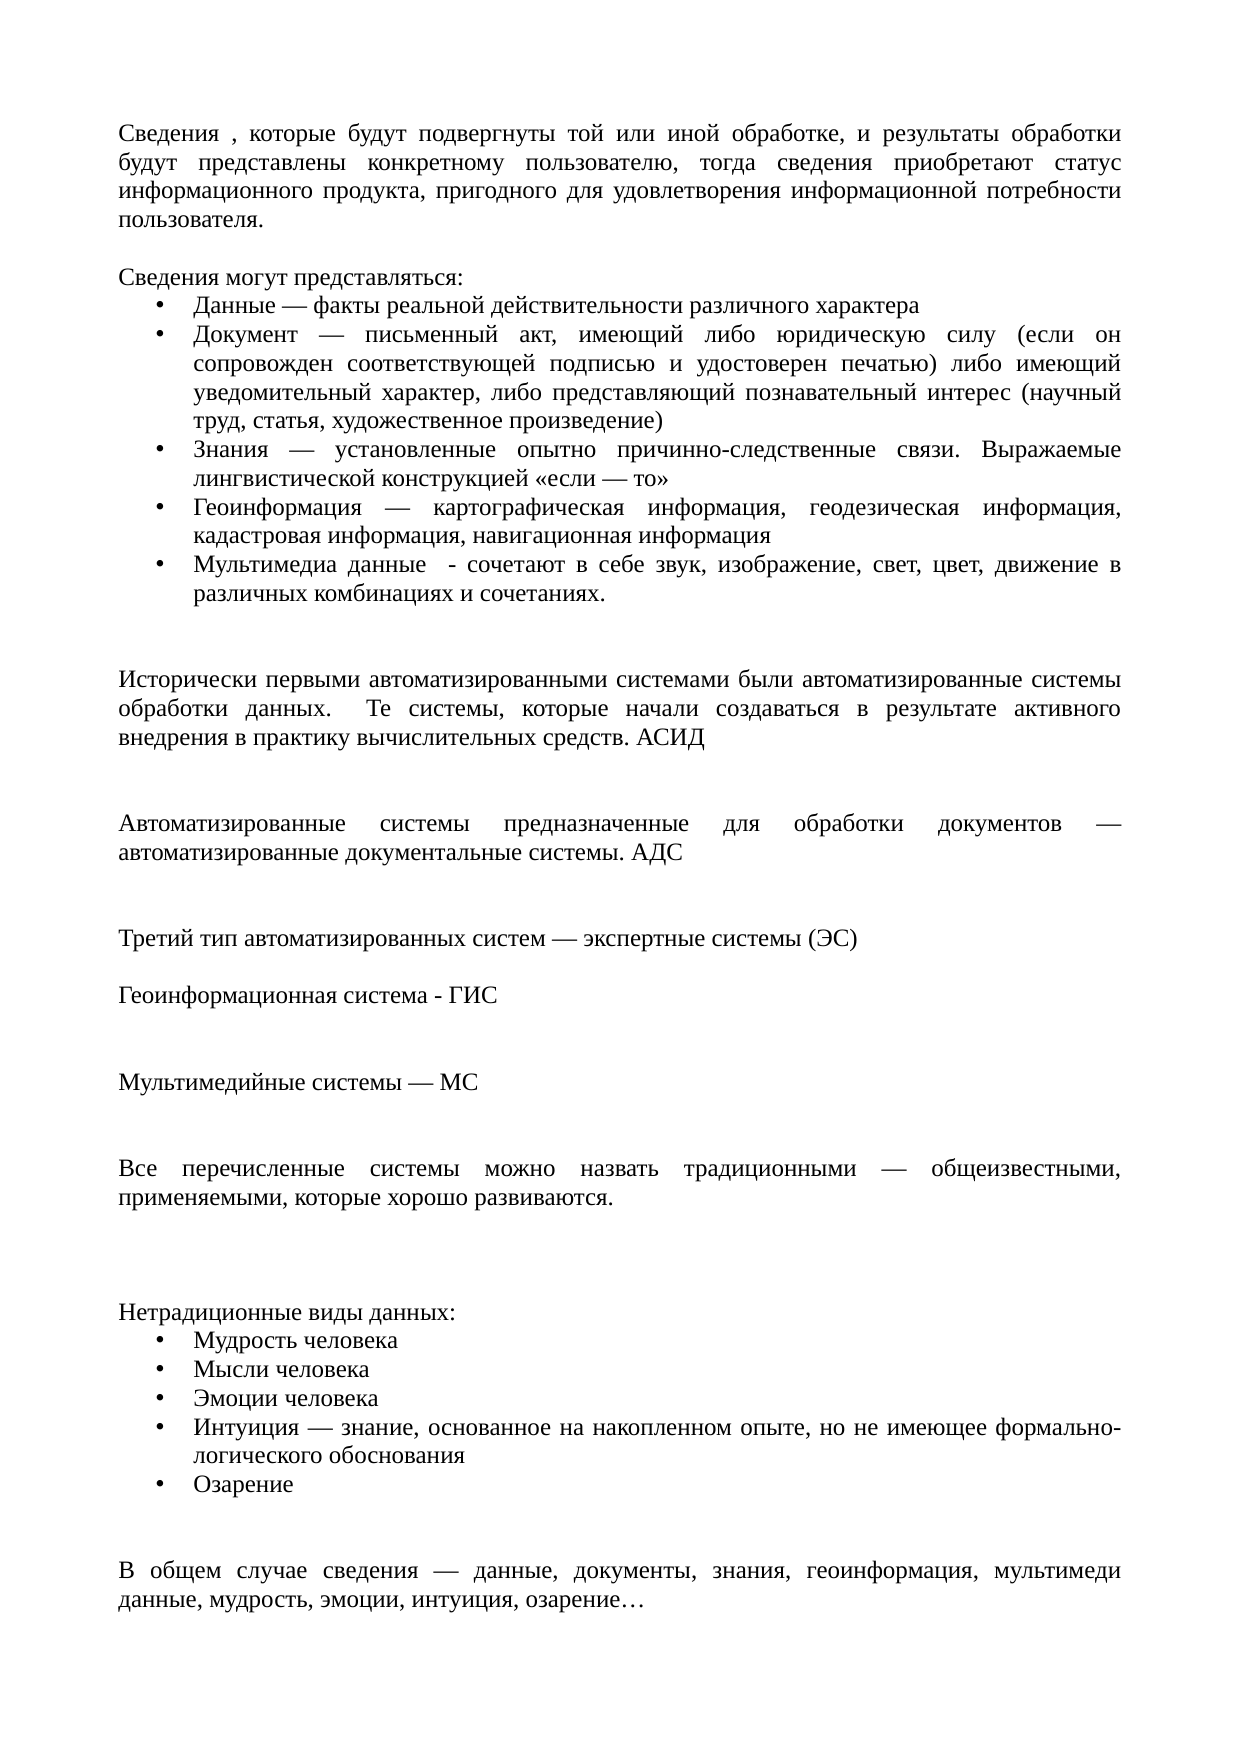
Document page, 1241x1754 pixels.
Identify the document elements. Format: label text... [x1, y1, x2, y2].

list Интуиция — знание, основанное на накопленном опыте, но не имеющее формально-логического обоснования [156, 1412, 1122, 1469]
text Сведения могут представляться: [118, 262, 1122, 291]
list Документ — письменный акт, имеющий либо юридическую силу (если он сопровожден соответствующей подписью и удостоверен печатью) либо имеющий уведомительный характер, либо представляющий познавательный интерес (научный труд, статья, художественное произведение) [156, 319, 1122, 434]
text Нетрадиционные виды данных: [118, 1297, 1122, 1326]
text Третий тип автоматизированных систем — экспертные системы (ЭС) [118, 923, 1122, 952]
list Знания — установленные опытно причинно-следственные связи. Выражаемые лингвистической конструкцией «если — то» [156, 434, 1122, 492]
text Автоматизированные системы предназначенные для обработки документов — автоматизированные документальные системы. АДС [118, 808, 1122, 866]
text В общем случае сведения — данные, документы, знания, геоинформация, мультимеди данные, мудрость, эмоции, интуиция, озарение… [118, 1556, 1122, 1613]
text Сведения , которые будут подвергнуты той или иной обработке, и результаты обработки будут представлены конкретному пользователю, тогда сведения приобретают статус информационного продукта, пригодного для удовлетворения информационной потребности пользователя. [118, 118, 1122, 233]
text Геоинформационная система - ГИС [118, 981, 1122, 1009]
list Данные — факты реальной действительности различного характера [156, 291, 1122, 319]
list Мультимедиа данные - сочетают в себе звук, изображение, свет, цвет, движение в различных комбинациях и сочетаниях. [156, 549, 1122, 607]
list Геоинформация — картографическая информация, геодезическая информация, кадастровая информация, навигационная информация [156, 492, 1122, 549]
list Эмоции человека [156, 1383, 1122, 1412]
list Озарение [156, 1469, 1122, 1498]
text Исторически первыми автоматизированными системами были автоматизированные системы обработки данных. Те системы, которые начали создаваться в результате активного внедрения в практику вычислительных средств. АСИД [118, 664, 1122, 751]
text Все перечисленные системы можно назвать традиционными — общеизвестными, применяемыми, которые хорошо развиваются. [118, 1153, 1122, 1211]
list Мысли человека [156, 1354, 1122, 1383]
text Мультимедийные системы — МС [118, 1067, 1122, 1096]
list Мудрость человека [156, 1326, 1122, 1354]
